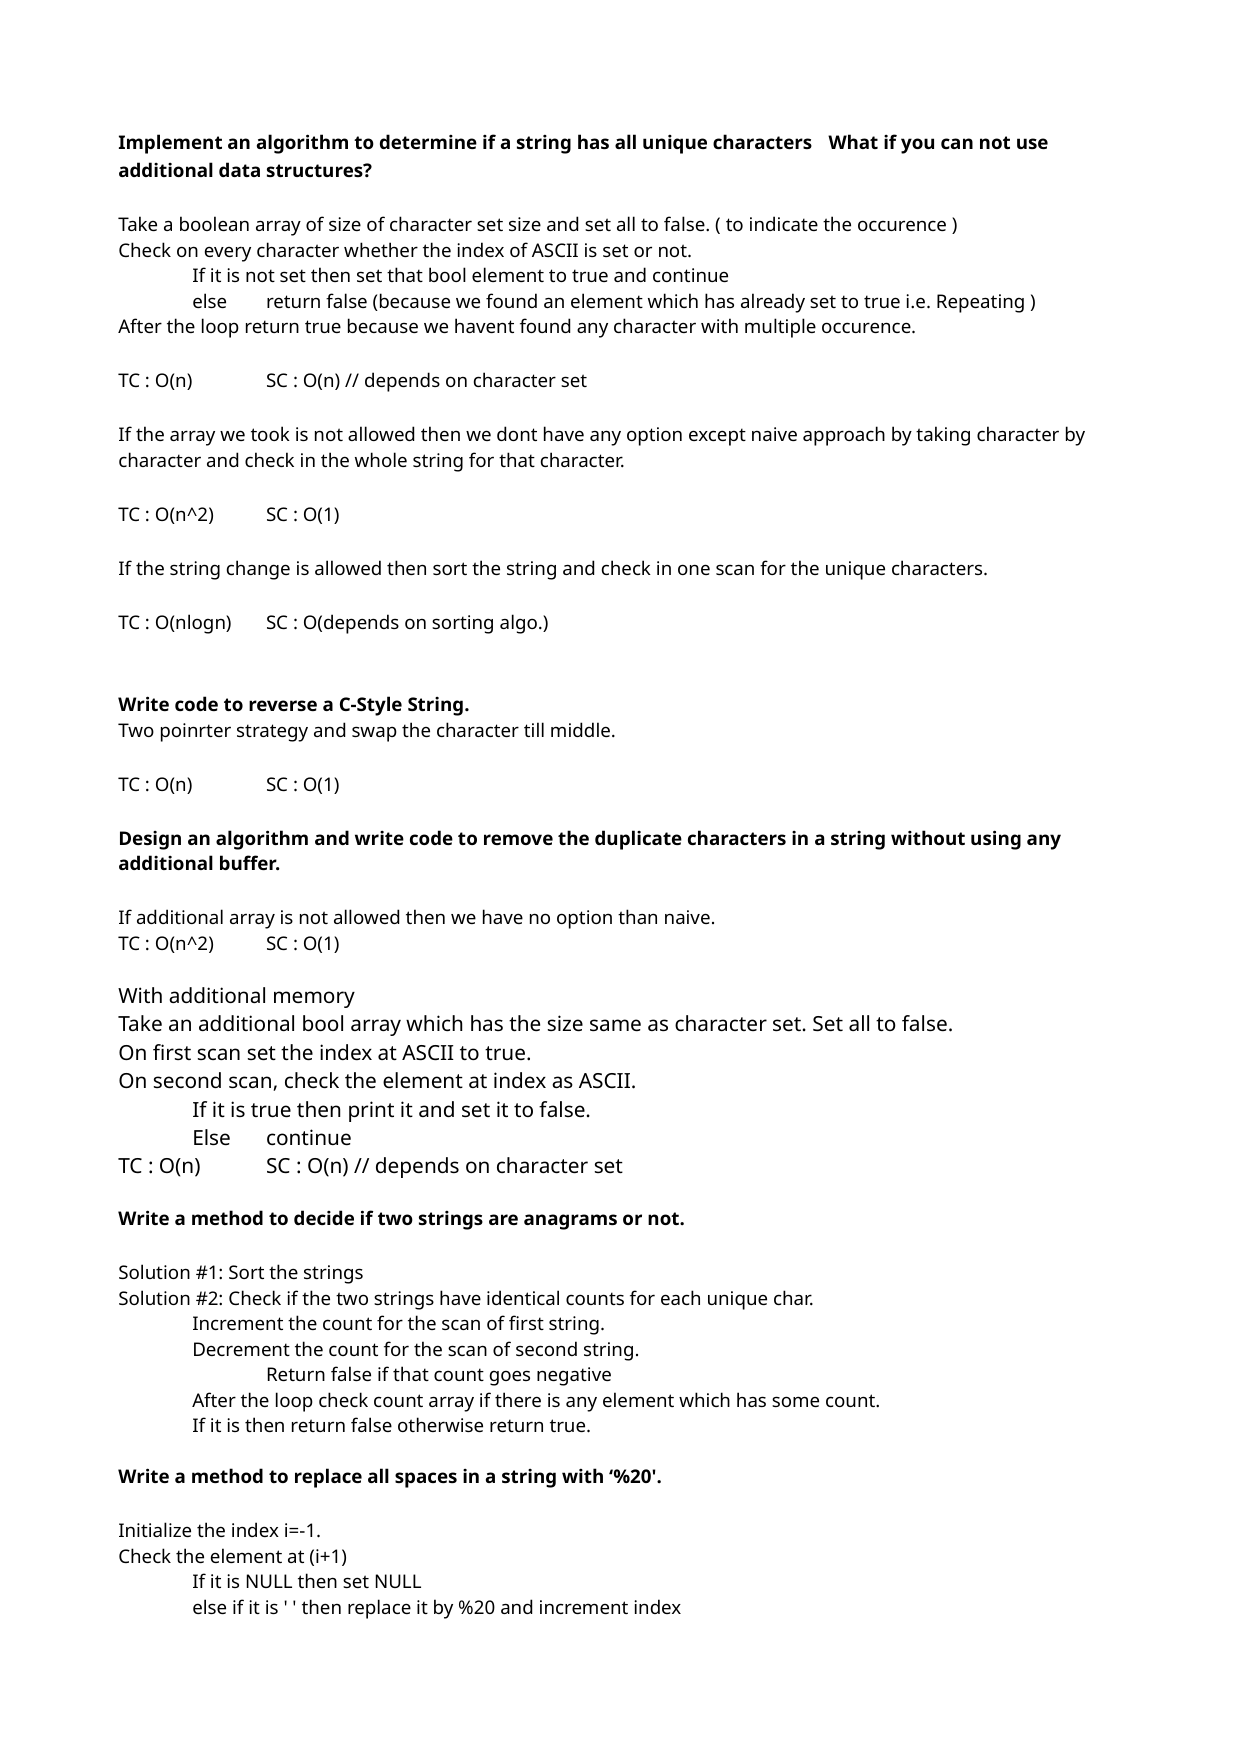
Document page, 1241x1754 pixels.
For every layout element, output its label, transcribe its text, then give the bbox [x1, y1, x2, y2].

text On second scan, check the element at index as ASCII. [118, 1066, 1122, 1095]
text Initialize the index i=-1. [118, 1518, 1122, 1543]
text Check on every character whether the index of ASCII is set or not. [118, 237, 1122, 263]
text With additional memory [118, 981, 1122, 1009]
text Return false if that count goes negative [118, 1362, 1122, 1387]
text Implement an algorithm to determine if a string has all unique characters. What if you can not use additional data structures? [118, 118, 1122, 183]
text TC : O(n^2) SC : O(1) [118, 930, 1122, 956]
text Write a method to replace all spaces in a string with ‘%20'. [118, 1464, 1122, 1489]
text Take an additional bool array which has the size same as character set. Set all to false. [118, 1009, 1122, 1038]
text else return false (because we found an element which has already set to true i.e. Repeating ) [118, 288, 1122, 314]
text TC : O(n^2) SC : O(1) [118, 501, 1122, 527]
text If it is then return false otherwise return true. [118, 1413, 1122, 1438]
text Write a method to decide if two strings are anagrams or not. [118, 1206, 1122, 1231]
text If it is not set then set that bool element to true and continue [118, 263, 1122, 288]
text If additional array is not allowed then we have no option than naive. [118, 904, 1122, 930]
text After the loop check count array if there is any element which has some count. [118, 1387, 1122, 1413]
text Else continue [118, 1123, 1122, 1152]
text Decrement the count for the scan of second string. [118, 1336, 1122, 1362]
text TC : O(nlogn) SC : O(depends on sorting algo.) [118, 609, 1122, 635]
text Increment the count for the scan of first string. [118, 1311, 1122, 1336]
text On first scan set the index at ASCII to true. [118, 1038, 1122, 1066]
text Take a boolean array of size of character set size and set all to false. ( to indicate the occurence ) [118, 212, 1122, 237]
text else if it is ' ' then replace it by %20 and increment index [118, 1594, 1122, 1620]
text Solution #1: Sort the strings [118, 1259, 1122, 1285]
text TC : O(n) SC : O(n) // depends on character set [118, 1152, 1122, 1180]
text Solution #2: Check if the two strings have identical counts for each unique char. [118, 1285, 1122, 1311]
text Design an algorithm and write code to remove the duplicate characters in a string without using any additional buffer. [118, 825, 1122, 876]
text TC : O(n) SC : O(n) // depends on character set [118, 368, 1122, 393]
text Two poinrter strategy and swap the character till middle. [118, 717, 1122, 743]
text If the string change is allowed then sort the string and check in one scan for the unique characters. [118, 555, 1122, 581]
text If it is NULL then set NULL [118, 1569, 1122, 1594]
text If it is true then print it and set it to false. [118, 1095, 1122, 1123]
text After the loop return true because we havent found any character with multiple occurence. [118, 314, 1122, 339]
text Check the element at (i+1) [118, 1543, 1122, 1569]
text TC : O(n) SC : O(1) [118, 771, 1122, 797]
text Write code to reverse a C-Style String. [118, 692, 1122, 717]
text If the array we took is not allowed then we dont have any option except naive approach by taking character by character and check in the whole string for that character. [118, 422, 1122, 473]
